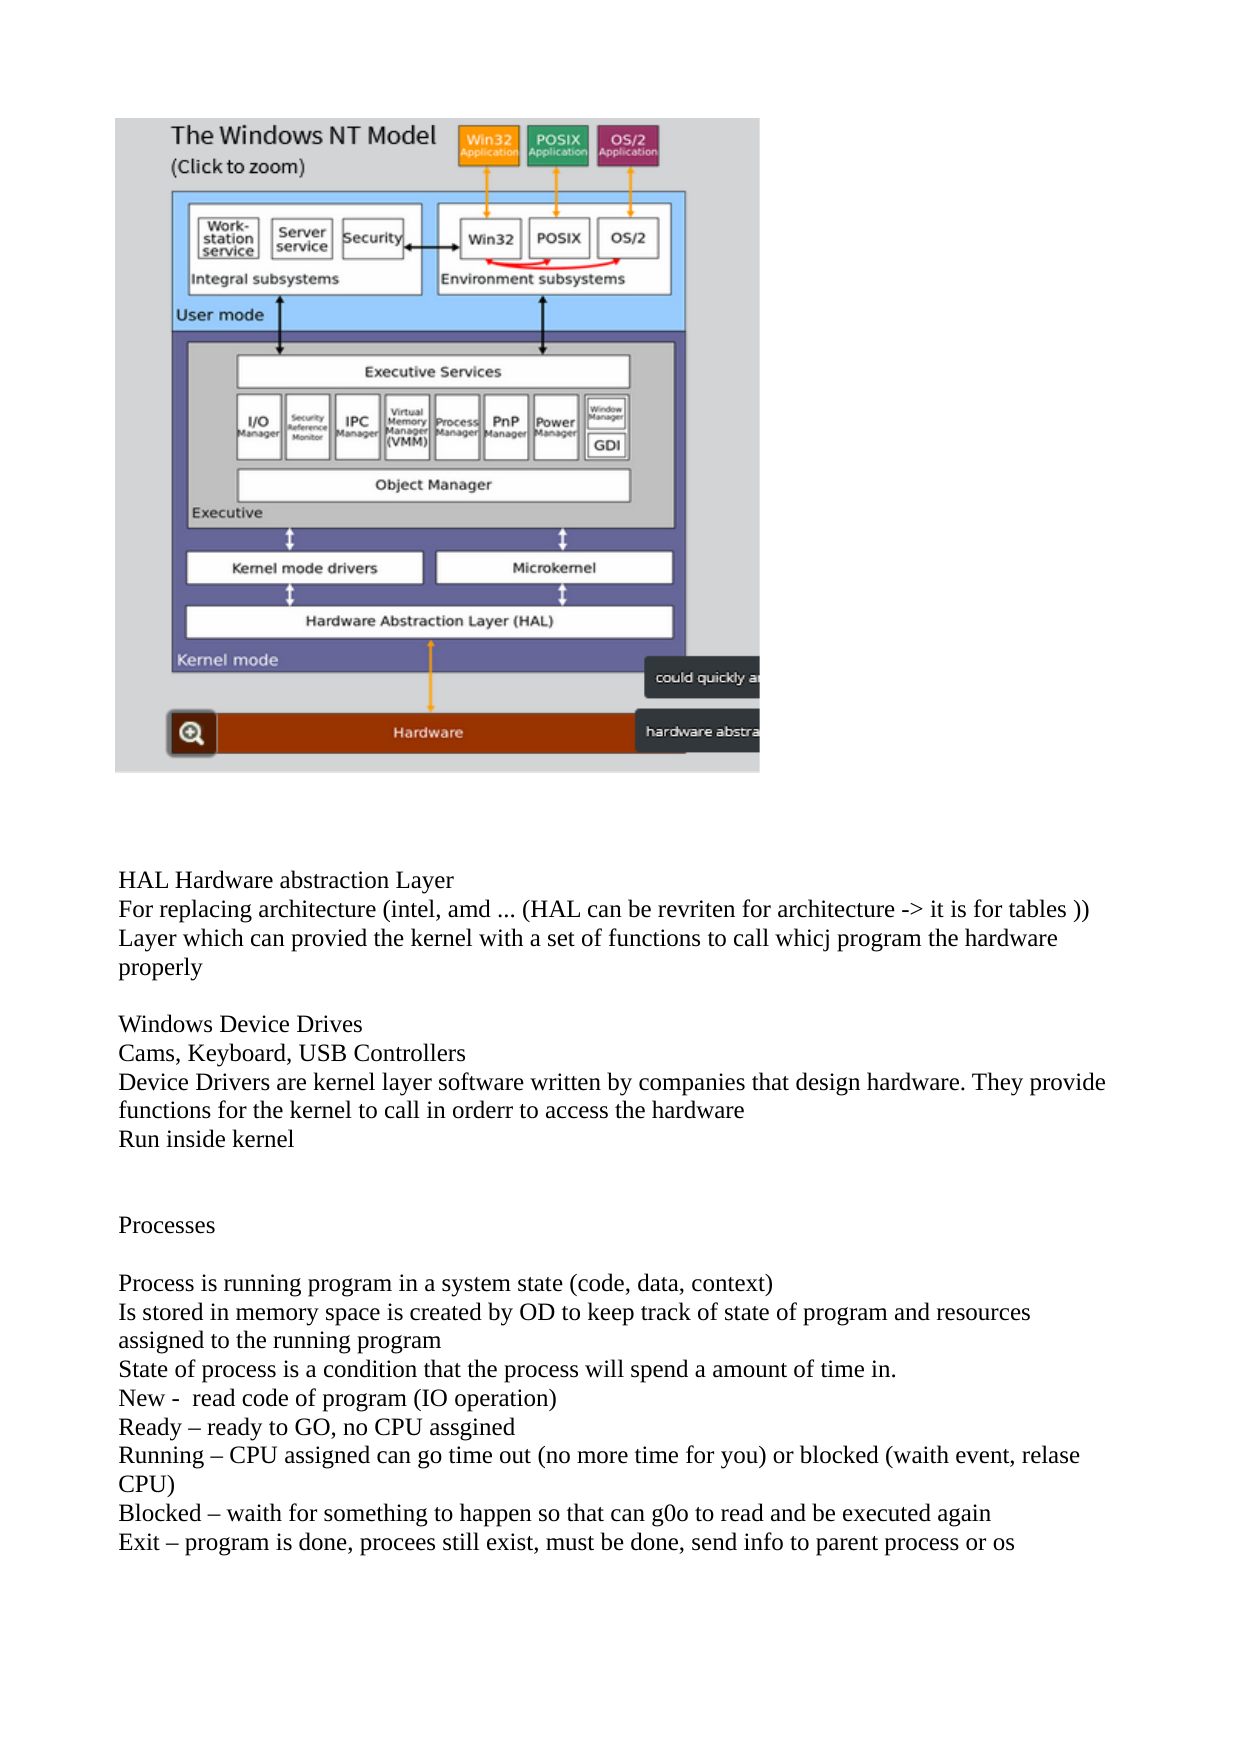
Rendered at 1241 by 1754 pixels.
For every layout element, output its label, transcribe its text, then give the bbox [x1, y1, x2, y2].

picture [115, 118, 760, 773]
text Process is running program in a system state (code, data, context) [118, 1268, 1122, 1297]
text Windows Device Drives [118, 1009, 1122, 1038]
text Is stored in memory space is created by OD to keep track of state of program and resources assigned to the running program [118, 1297, 1122, 1354]
text Run inside kernel [118, 1124, 1122, 1153]
text HAL Hardware abstraction Layer [118, 866, 1122, 894]
text Running – CPU assigned can go time out (no more time for you) or blocked (waith event, relase CPU) [118, 1441, 1122, 1498]
text Layer which can provied the kernel with a set of functions to call whicj program the hardware properly [118, 923, 1122, 981]
text Device Drivers are kernel layer software written by companies that design hardware. They provide functions for the kernel to call in orderr to access the hardware [118, 1067, 1122, 1124]
text New - read code of program (IO operation) [118, 1383, 1122, 1412]
text State of process is a condition that the process will spend a amount of time in. [118, 1354, 1122, 1383]
text Cams, Keyboard, USB Controllers [118, 1038, 1122, 1067]
text Blocked – waith for something to happen so that can g0o to read and be executed again [118, 1498, 1122, 1527]
text Processes [118, 1211, 1122, 1239]
text Exit – program is done, procees still exist, must be done, send info to parent process or os [118, 1527, 1122, 1556]
text For replacing architecture (intel, amd ... (HAL can be revriten for architecture -> it is for tables )) [118, 894, 1122, 923]
text Ready – ready to GO, no CPU assgined [118, 1412, 1122, 1441]
